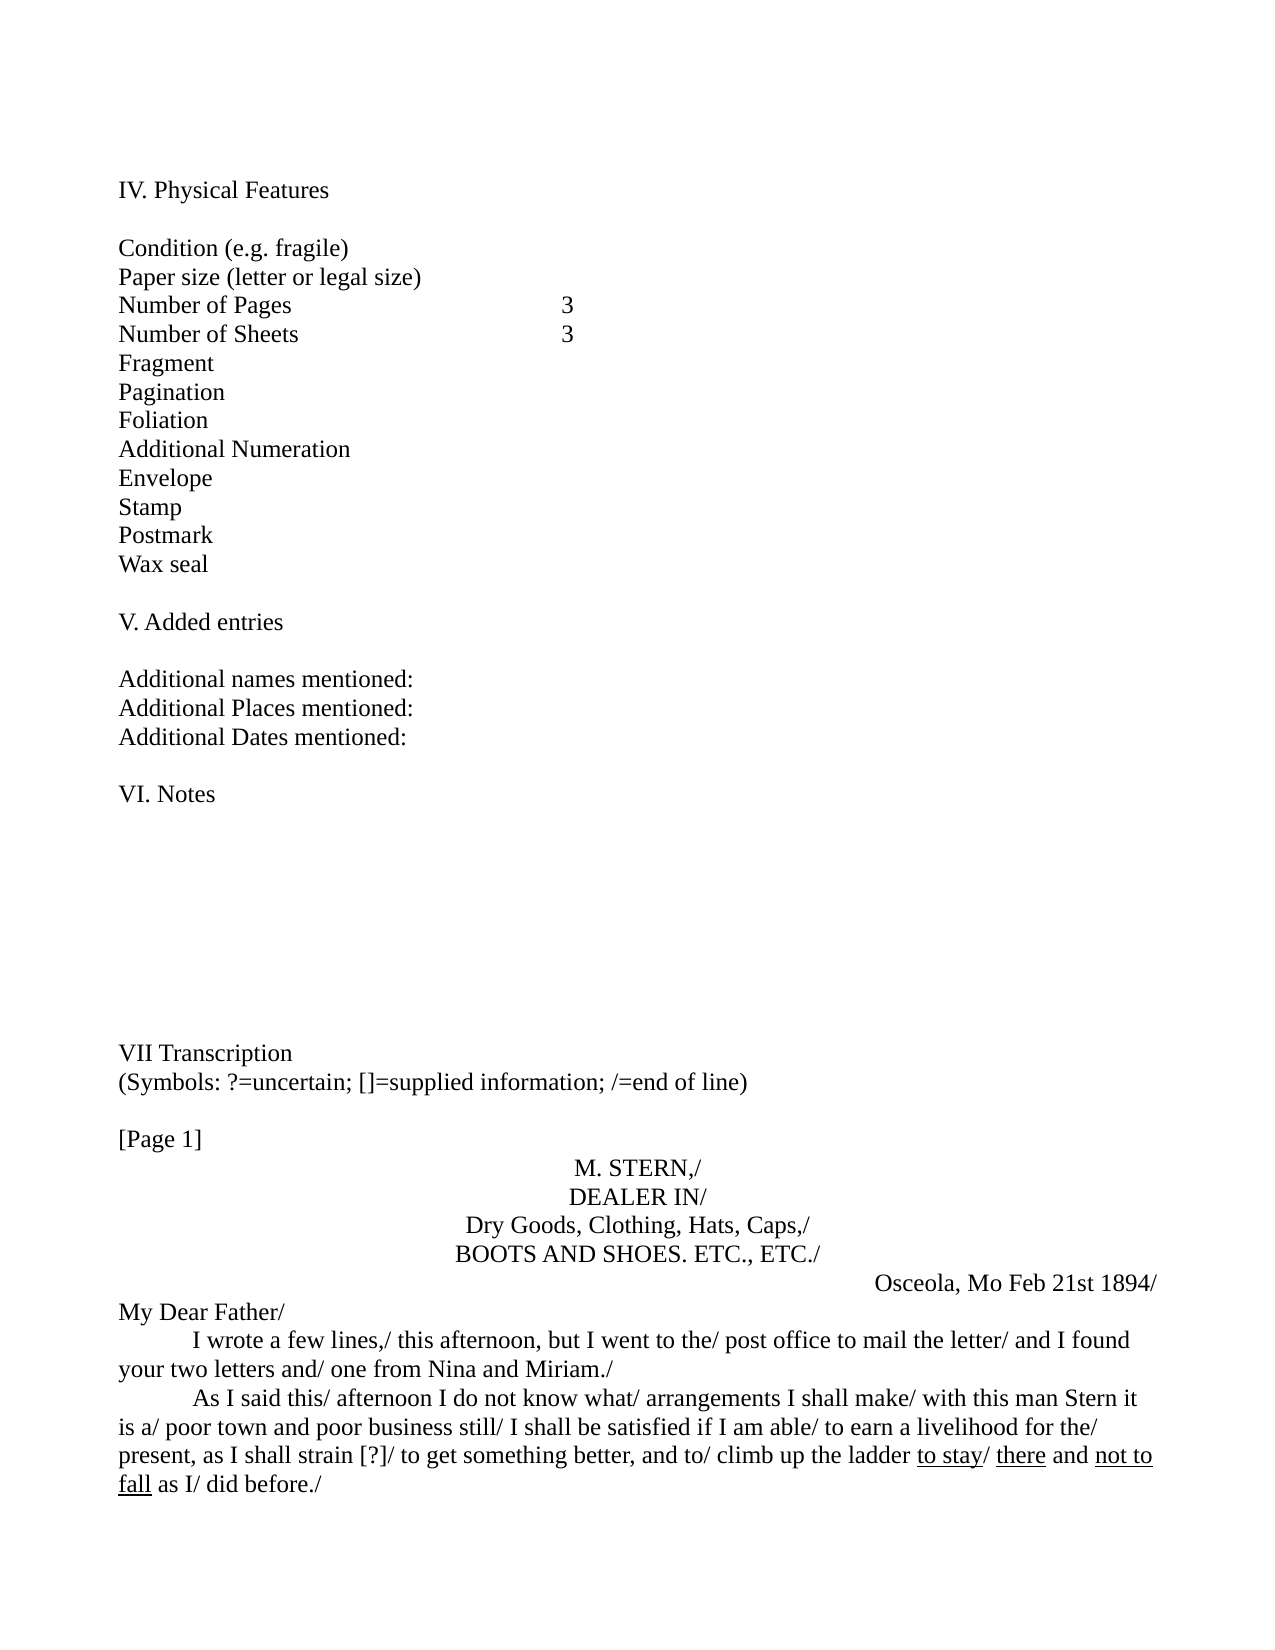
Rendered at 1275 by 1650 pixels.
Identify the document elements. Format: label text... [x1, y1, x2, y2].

text Paper size (letter or legal size) [118, 262, 1157, 291]
text DEALER IN/ [118, 1182, 1157, 1211]
text Osceola, Mo Feb 21st 1894/ [118, 1268, 1157, 1297]
text IV. Physical Features [118, 176, 1157, 204]
text BOOTS AND SHOES. ETC., ETC./ [118, 1239, 1157, 1268]
text Additional Places mentioned: [118, 693, 1157, 722]
text VI. Notes [118, 779, 1157, 808]
text Additional names mentioned: [118, 664, 1157, 693]
text My Dear Father/ [118, 1297, 1157, 1326]
text V. Added entries [118, 607, 1157, 636]
text Pagination [118, 377, 1157, 406]
text Additional Dates mentioned: [118, 722, 1157, 751]
text Additional Numeration [118, 434, 1157, 463]
text (Symbols: ?=uncertain; []=supplied information; /=end of line) [118, 1067, 1157, 1096]
text Dry Goods, Clothing, Hats, Caps,/ [118, 1211, 1157, 1239]
text Fragment [118, 348, 1157, 377]
text Envelope [118, 463, 1157, 492]
text I wrote a few lines,/ this afternoon, but I went to the/ post office to mail the letter/ and I found your two letters and/ one from Nina and Miriam./ [118, 1326, 1157, 1383]
text Number of Sheets 3 [118, 319, 1157, 348]
text [Page 1] [118, 1124, 1157, 1153]
text As I said this/ afternoon I do not know what/ arrangements I shall make/ with this man Stern it is a/ poor town and poor business still/ I shall be satisfied if I am able/ to earn a livelihood for the/ present, as I shall strain [?]/ to get something better, and to/ climb up the ladder to stay/ there and not to fall as I/ did before./ [118, 1383, 1157, 1498]
text M. STERN,/ [118, 1153, 1157, 1182]
text Number of Pages 3 [118, 291, 1157, 319]
text Wax seal [118, 549, 1157, 578]
text VII Transcription [118, 1038, 1157, 1067]
text Stamp [118, 492, 1157, 521]
text Postma rk [118, 521, 1157, 549]
text Condition (e.g. fragile) [118, 233, 1157, 262]
text Foliation [118, 406, 1157, 434]
